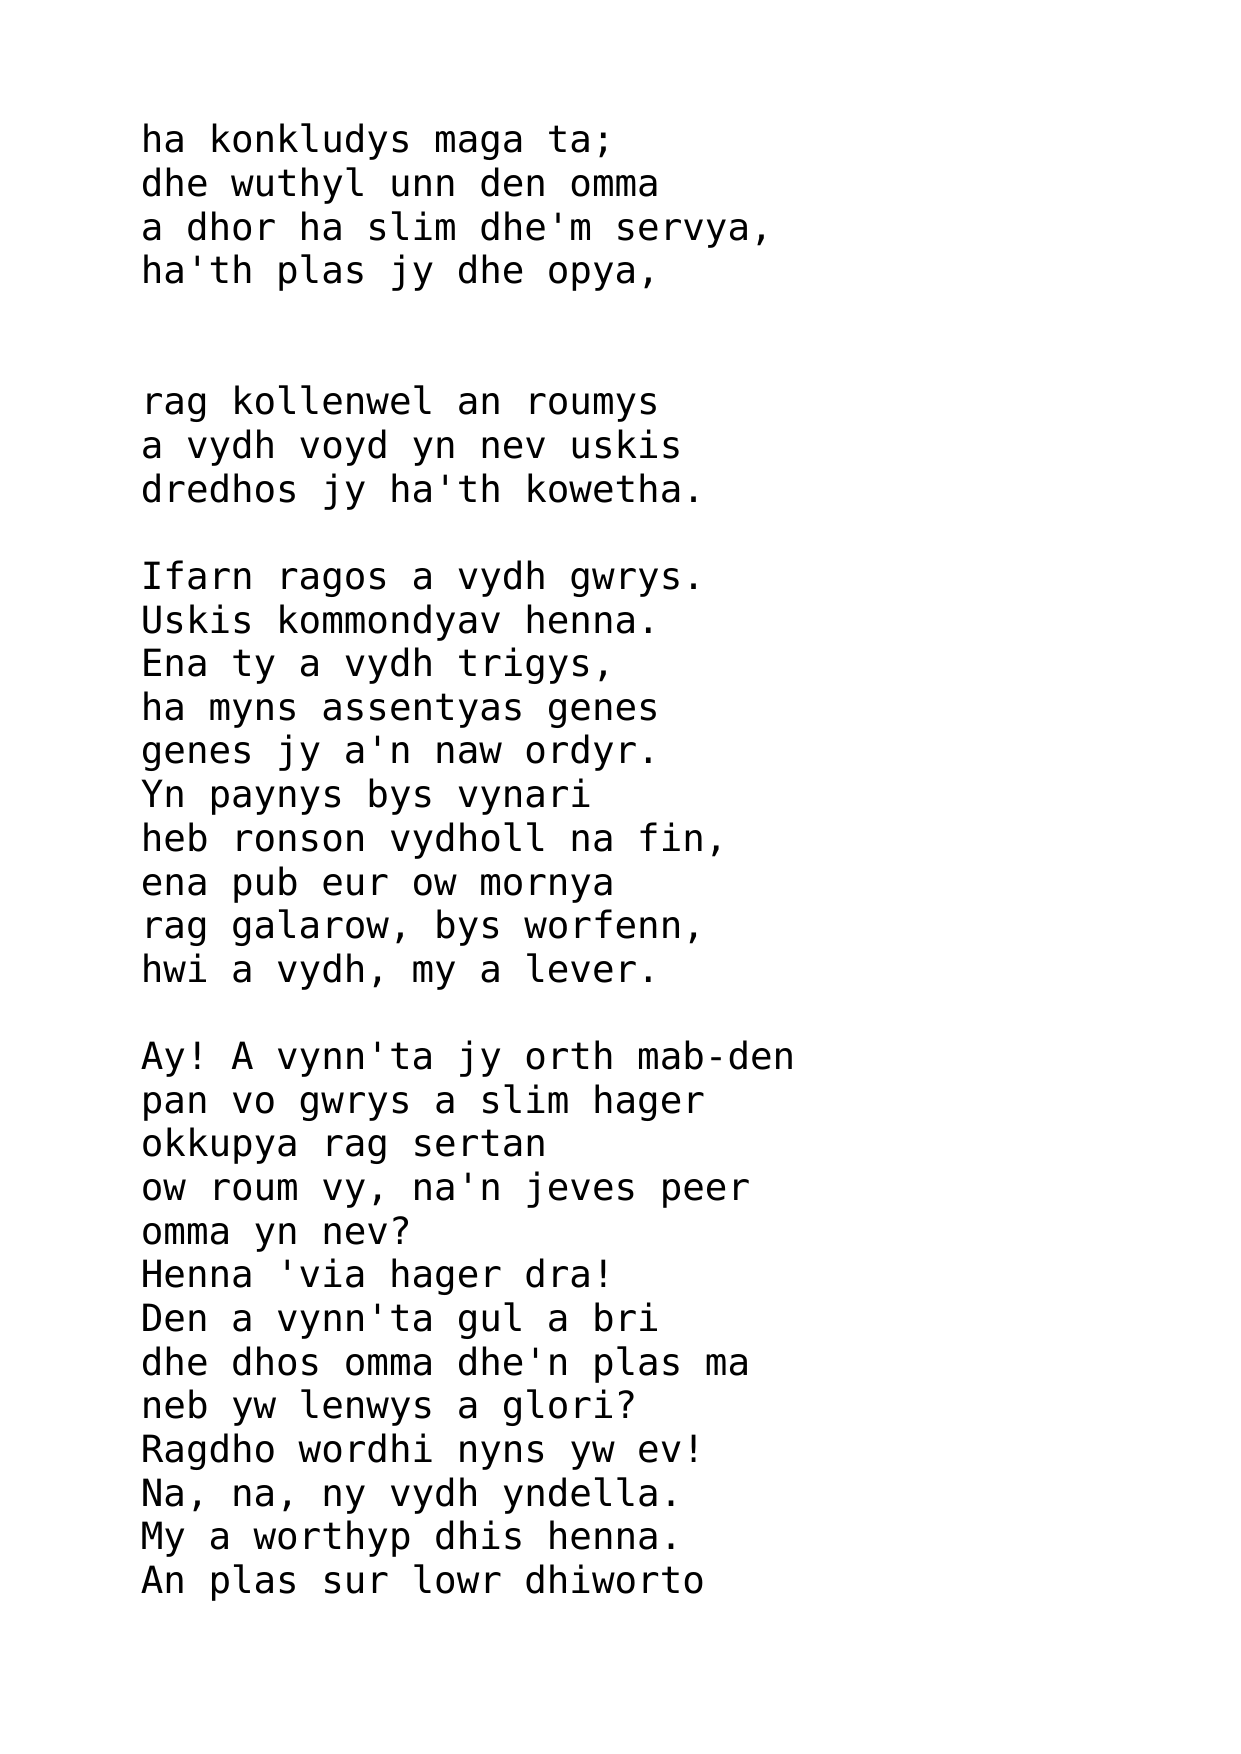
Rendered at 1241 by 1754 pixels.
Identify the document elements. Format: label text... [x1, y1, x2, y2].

text okkupya rag sertan [118, 1122, 1122, 1166]
text neb yw lenwys a glori? [118, 1384, 1122, 1427]
text pan vo gwrys a slim hager [118, 1078, 1122, 1122]
text ena pub eur ow mornya [118, 860, 1122, 904]
text omma yn nev? [118, 1209, 1122, 1253]
text Ifarn ragos a vydh gwrys. [118, 554, 1122, 598]
text Den a vynn'ta gul a bri [118, 1297, 1122, 1340]
text Uskis kommondyav henna. [118, 598, 1122, 642]
text hwi a vydh, my a lever. [118, 947, 1122, 991]
text rag kollenwel an roumys [118, 380, 1122, 424]
text a vydh voyd yn nev uskis [118, 424, 1122, 467]
text rag galarow, bys worfenn, [118, 904, 1122, 947]
text An plas sur lowr dhiworto [118, 1558, 1122, 1602]
text Na, na, ny vydh yndella. [118, 1471, 1122, 1515]
text a dhor ha slim dhe'm servya, [118, 205, 1122, 249]
text ha'th plas jy dhe opya, [118, 249, 1122, 293]
text My a worthyp dhis henna. [118, 1515, 1122, 1558]
text genes jy a'n naw ordyr. [118, 729, 1122, 773]
text Ay! A vynn'ta jy orth mab-den [118, 1035, 1122, 1078]
text Ena ty a vydh trigys, [118, 642, 1122, 686]
text ha myns assentyas genes [118, 686, 1122, 729]
text ha konkludys maga ta; [118, 118, 1122, 162]
text heb ronson vydholl na fin, [118, 816, 1122, 860]
text dredhos jy ha'th kowetha. [118, 467, 1122, 511]
text Henna 'via hager dra! [118, 1253, 1122, 1297]
text dhe wuthyl unn den omma [118, 162, 1122, 205]
text Ragdho wordhi nyns yw ev! [118, 1427, 1122, 1471]
text ow roum vy, na'n jeves peer [118, 1166, 1122, 1209]
text dhe dhos omma dhe'n plas ma [118, 1340, 1122, 1384]
text Yn paynys bys vynari [118, 773, 1122, 816]
